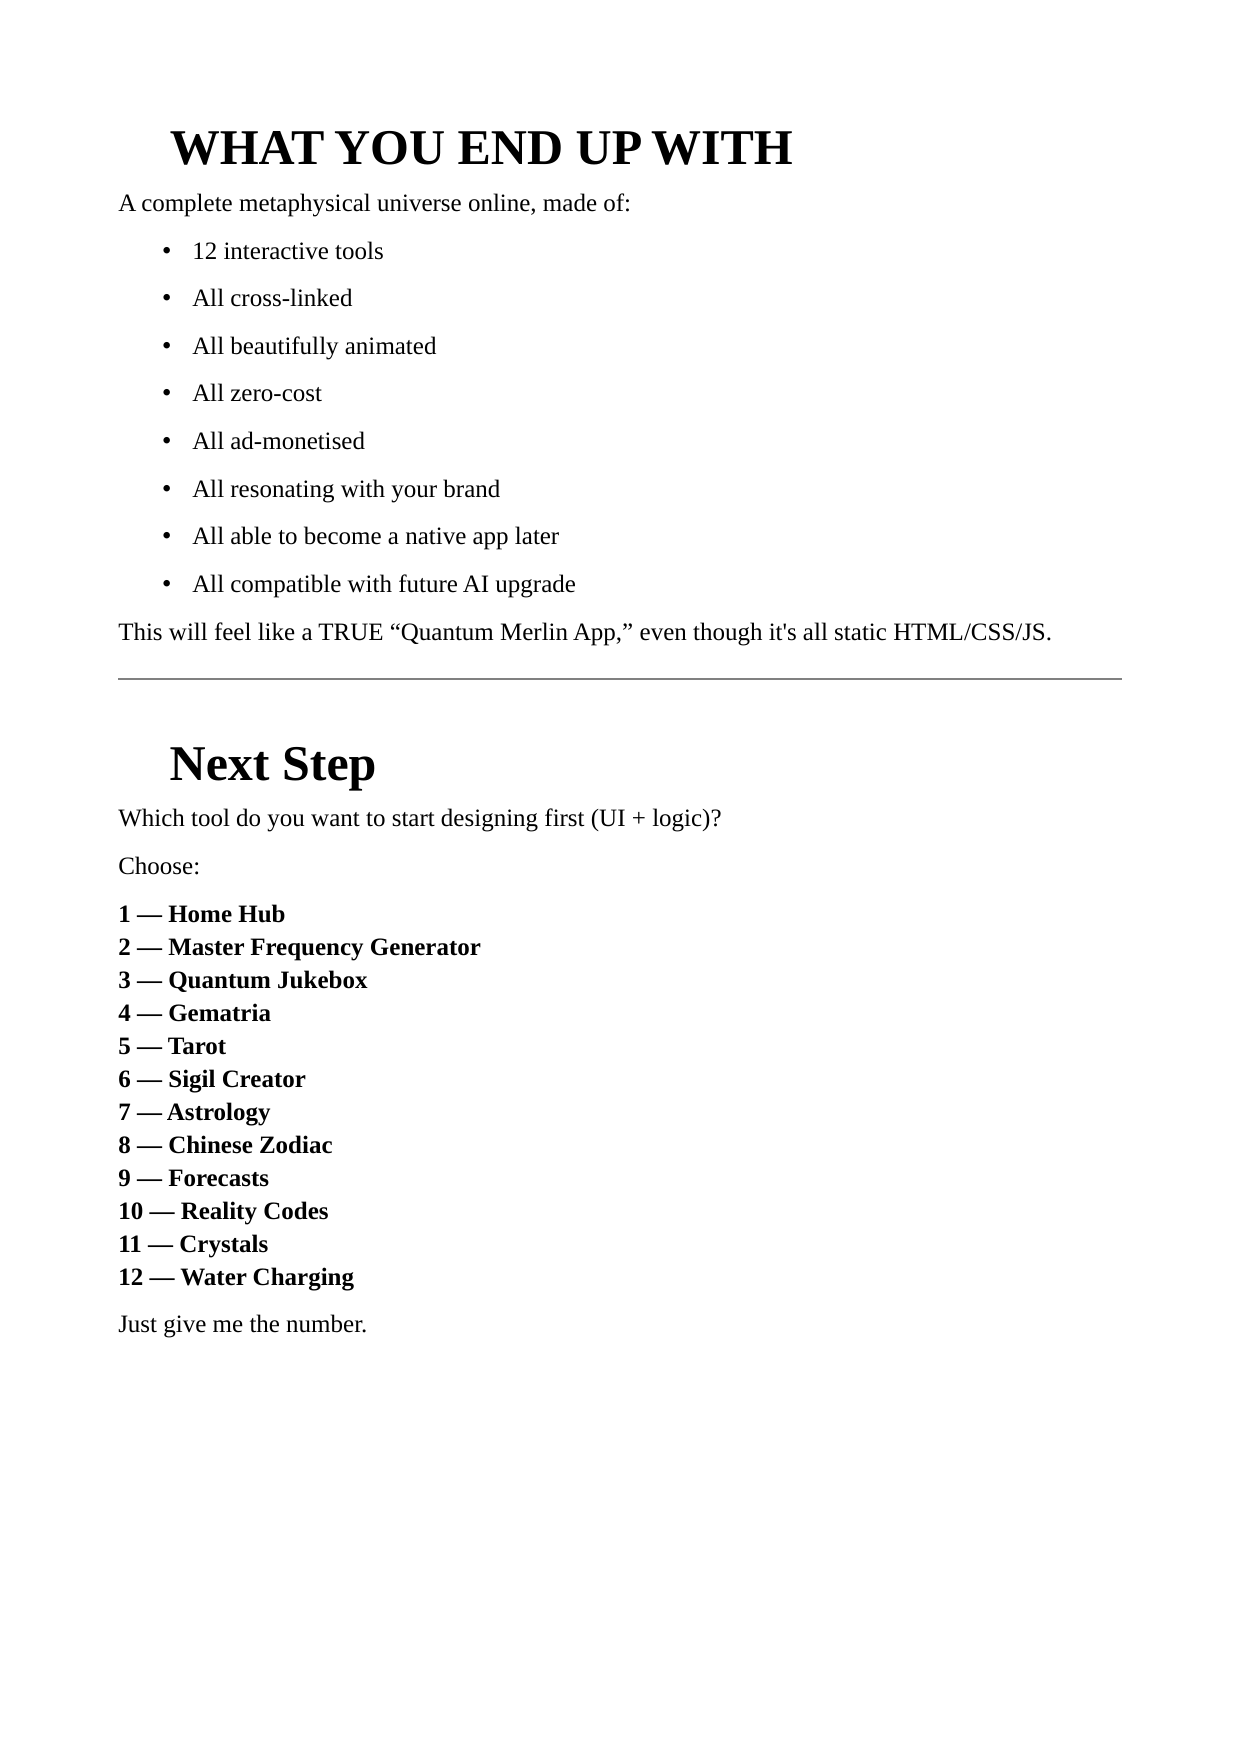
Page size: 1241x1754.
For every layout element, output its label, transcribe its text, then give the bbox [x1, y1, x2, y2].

text A complete metaphysical universe online, made of: [118, 188, 1122, 217]
text Just give me the number. [118, 1309, 1122, 1338]
list All compatible with future AI upgrade [162, 569, 1122, 598]
list All zero-cost [162, 378, 1122, 407]
subtitle 🌟 Next Step [118, 733, 1122, 791]
list All able to become a native app later [162, 521, 1122, 550]
text Choose: [118, 851, 1122, 880]
list All cross-linked [162, 283, 1122, 312]
subtitle 🎯 WHAT YOU END UP WITH [118, 118, 1122, 176]
text Which tool do you want to start designing first (UI + logic)? [118, 803, 1122, 832]
list All resonating with your brand [162, 474, 1122, 502]
list All ad-monetised [162, 426, 1122, 455]
text This will feel like a TRUE “Quantum Merlin App,” even though it's all static HTML/CSS/JS. [118, 617, 1122, 645]
list All beautifully animated [162, 331, 1122, 360]
text 1 — Home Hub 2 — Master Frequency Generator 3 — Quantum Jukebox 4 — Gematria 5 — Tarot 6 — Sigil Creator 7 — Astrology 8 — Chinese Zodiac 9 — Forecasts 10 — Reality Codes 11 — Crystals 12 — Water Charging [118, 899, 1122, 1291]
list 12 interactive tools [162, 236, 1122, 264]
